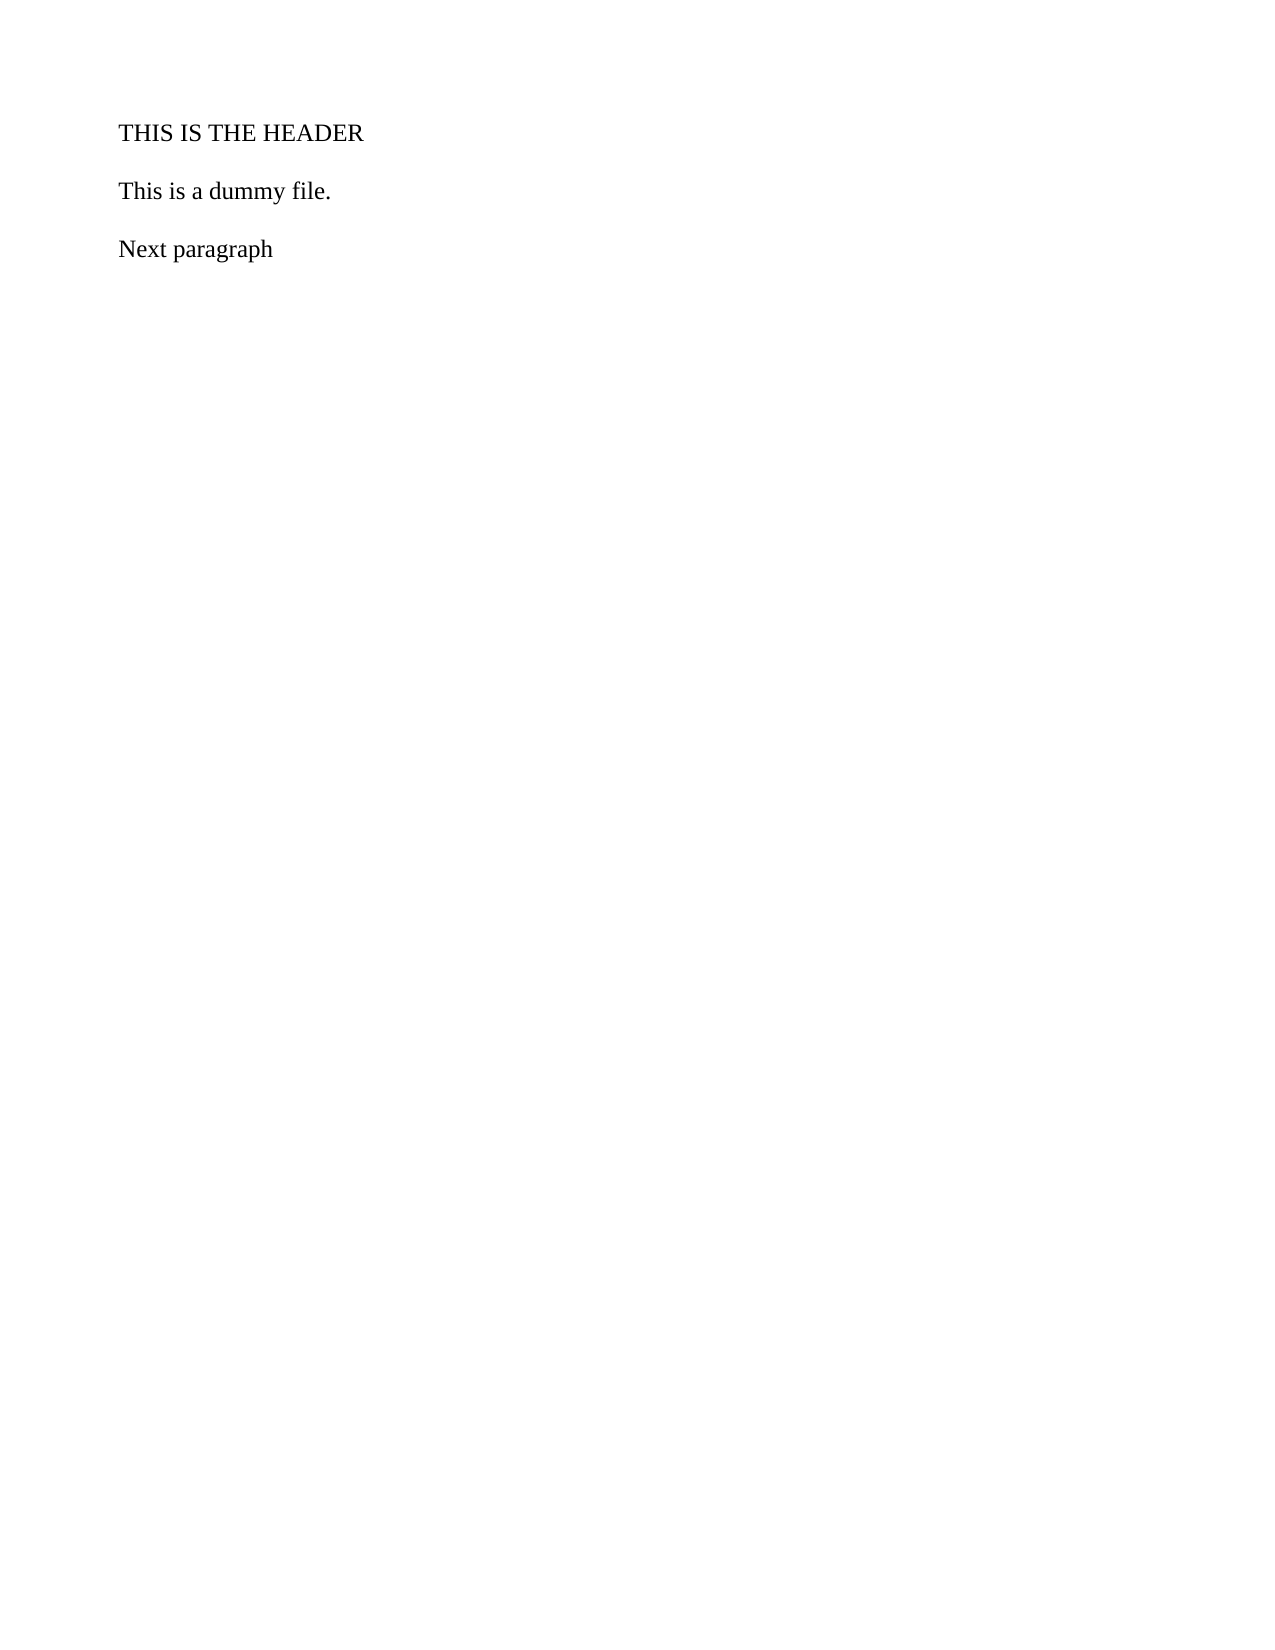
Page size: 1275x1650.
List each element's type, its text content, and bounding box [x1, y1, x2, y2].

text This is a dummy file. [118, 176, 1157, 205]
text Next paragraph [118, 234, 1157, 263]
